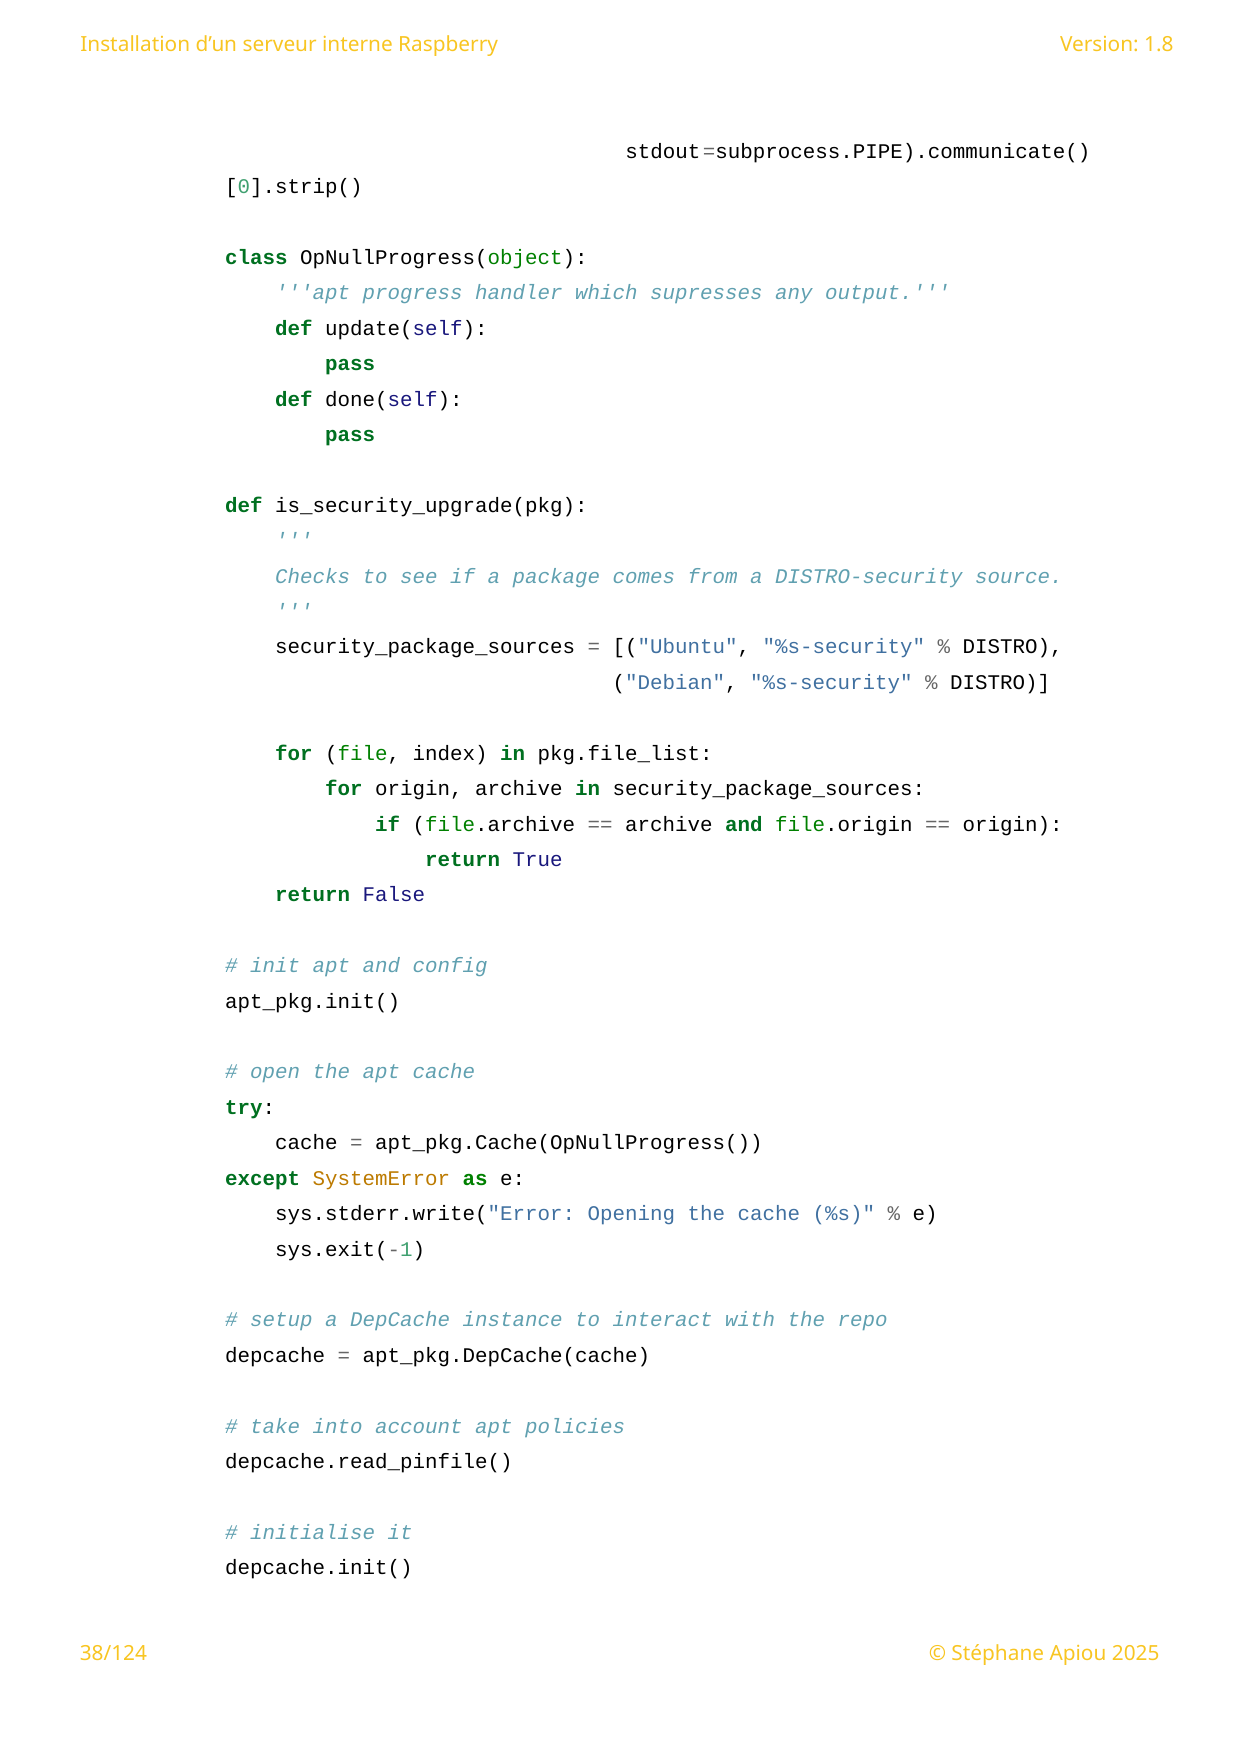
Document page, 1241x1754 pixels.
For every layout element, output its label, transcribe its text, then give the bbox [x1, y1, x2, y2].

list cache = apt_pkg.Cache(OpNullProgress()) [187, 1132, 1090, 1156]
list # take into account apt policies [187, 1416, 1090, 1439]
list def update(self): [187, 318, 1090, 341]
list except SystemError as e: [187, 1168, 1090, 1191]
list Checks to see if a package comes from a DISTRO-security source. [187, 566, 1090, 589]
list security_package_sources = [("Ubuntu", "%s-security" % DISTRO), [187, 637, 1090, 660]
list sys.stderr.write("Error: Opening the cache (%s)" % e) [187, 1203, 1090, 1227]
list depcache.read_pinfile() [187, 1451, 1090, 1475]
list ("Debian", "%s-security" % DISTRO)] [187, 672, 1090, 696]
list # init apt and config [187, 955, 1090, 979]
list # setup a DepCache instance to interact with the repo [187, 1309, 1090, 1333]
list return True [187, 849, 1090, 873]
list stdout=subprocess.PIPE).communicate()[0].strip() [187, 141, 1090, 200]
list '''apt progress handler which supresses any output.''' [187, 282, 1090, 306]
list pass [187, 424, 1090, 448]
list depcache.init() [187, 1557, 1090, 1581]
list if (file.archive == archive and file.origin == origin): [187, 814, 1090, 837]
list def is_security_upgrade(pkg): [187, 495, 1090, 518]
list sys.exit(-1) [187, 1239, 1090, 1262]
list for origin, archive in security_package_sources: [187, 778, 1090, 802]
list # initialise it [187, 1522, 1090, 1546]
list class OpNullProgress(object): [187, 247, 1090, 271]
list apt_pkg.init() [187, 991, 1090, 1014]
list def done(self): [187, 389, 1090, 412]
list depcache = apt_pkg.DepCache(cache) [187, 1345, 1090, 1368]
list ''' [187, 530, 1090, 554]
list # open the apt cache [187, 1062, 1090, 1085]
list return False [187, 884, 1090, 908]
list try: [187, 1097, 1090, 1121]
list for (file, index) in pkg.file_list: [187, 743, 1090, 766]
list pass [187, 353, 1090, 377]
list ''' [187, 601, 1090, 625]
